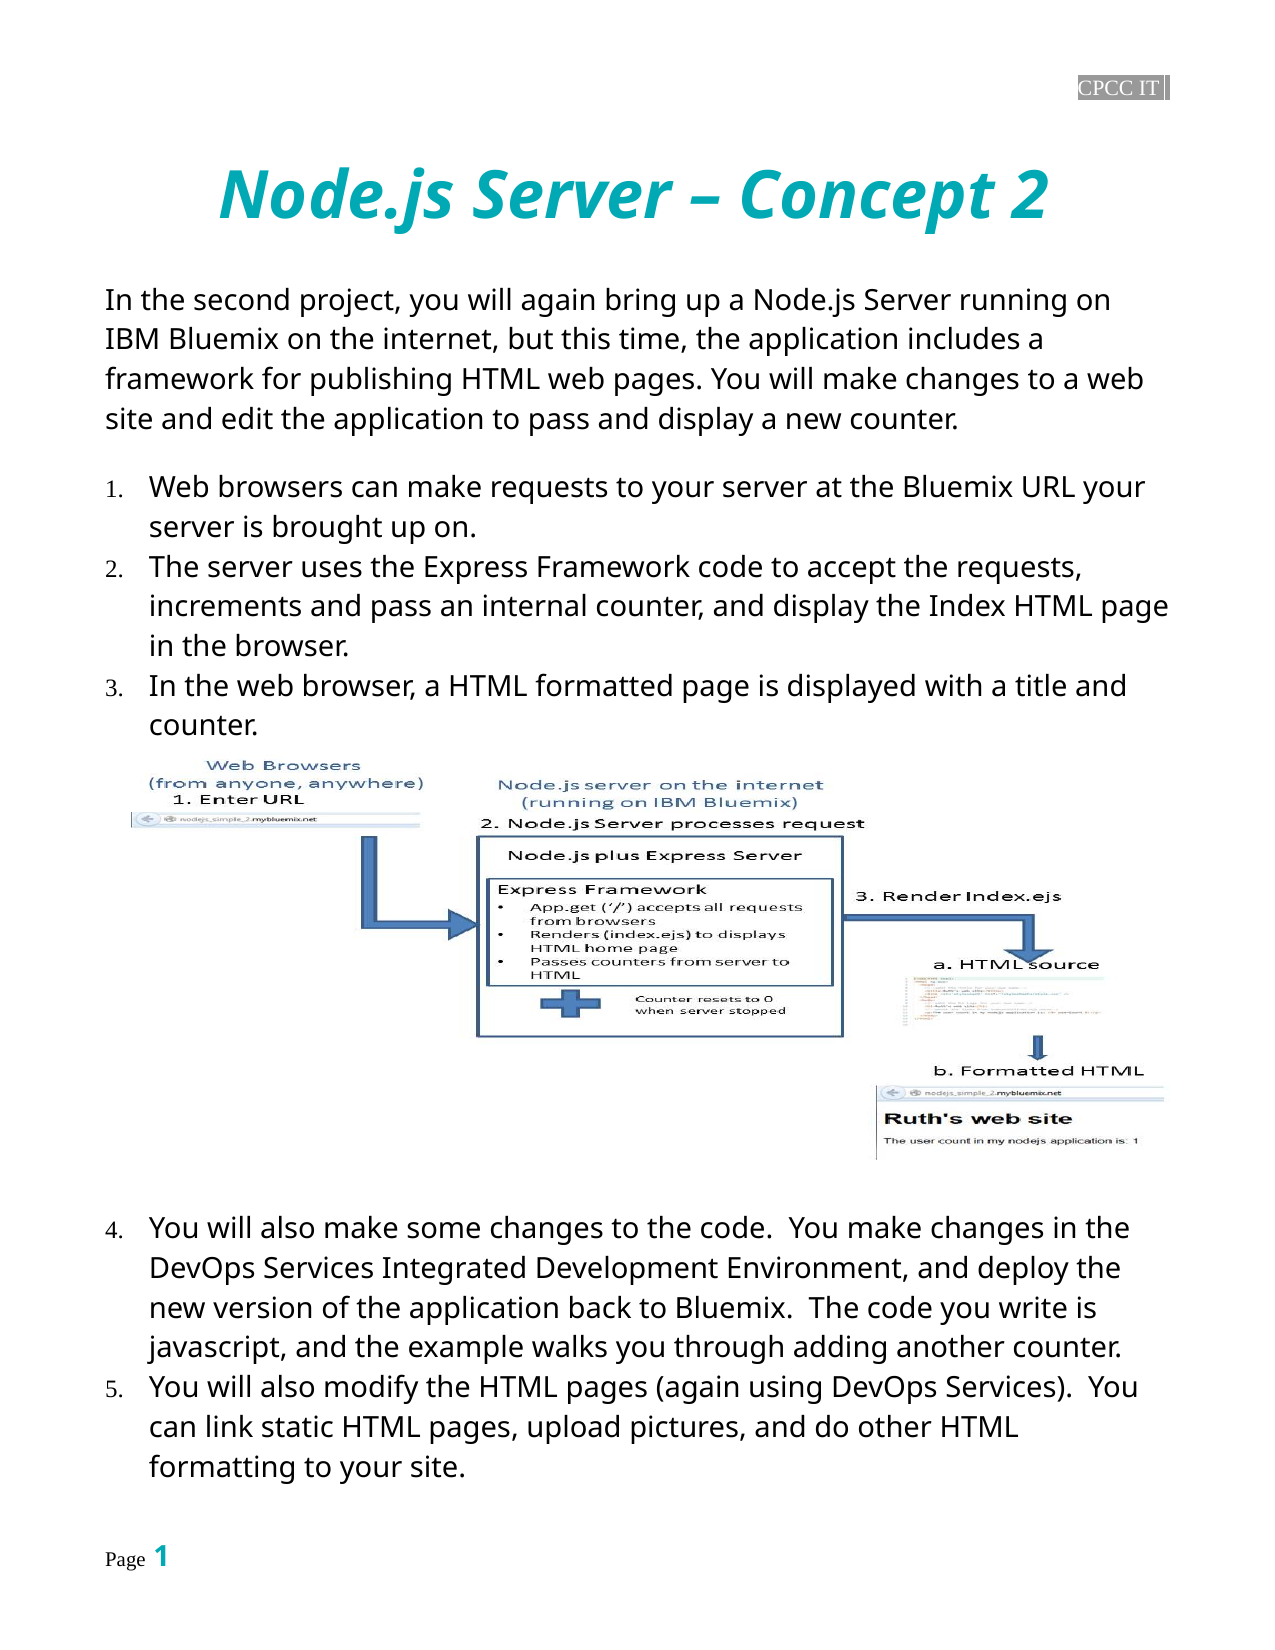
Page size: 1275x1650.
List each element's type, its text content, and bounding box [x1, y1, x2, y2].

list In the web browser, a HTML formatted page is displayed with a title and counter. [105, 665, 1170, 744]
list The server uses the Express Framework code to accept the requests, increments and pass an internal counter, and display the Index HTML page in the browser. [105, 546, 1170, 665]
list You will also make some changes to the code. You make changes in the DevOps Services Integrated Development Environment, and deploy the new version of the application back to Bluemix. The code you write is javascript, and the example walks you through adding another counter. [105, 1208, 1170, 1366]
list You will also modify the HTML pages (again using DevOps Services). You can link static HTML pages, upload pictures, and do other HTML formatting to your site. [105, 1366, 1170, 1486]
title Node.js Server – Concept 2 [105, 147, 1170, 238]
text In the second project, you will again bring up a Node.js Server running on IBM Bluemix on the internet, but this time, the application includes a framework for publishing HTML web pages. You will make changes to a web site and edit the application to pass and display a new counter. [105, 279, 1170, 438]
list Web browsers can make requests to your server at the Bluemix URL your server is brought up on. [105, 466, 1170, 546]
